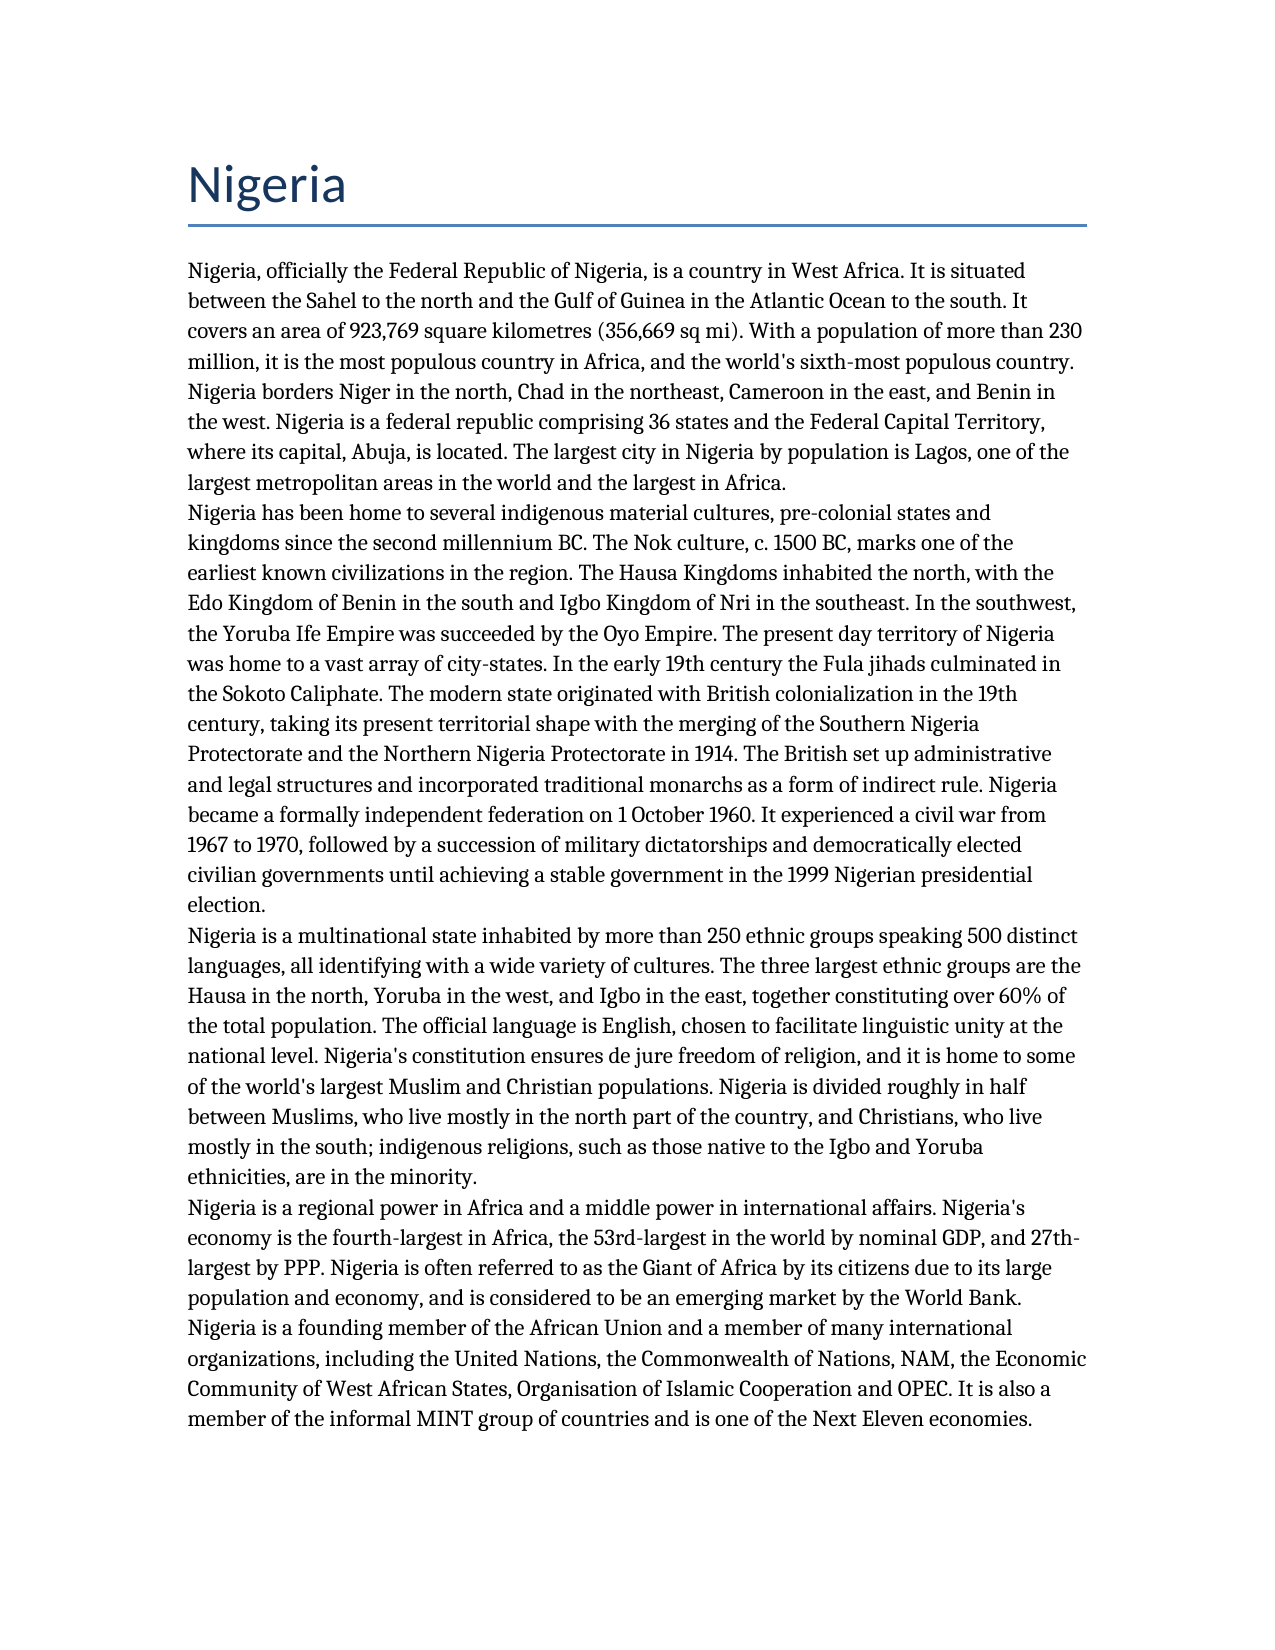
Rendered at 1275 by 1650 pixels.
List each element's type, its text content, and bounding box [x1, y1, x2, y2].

text Nigeria, officially the Federal Republic of Nigeria, is a country in West Africa. It is situated between the Sahel to the north and the Gulf of Guinea in the Atlantic Ocean to the south. It covers an area of 923,769 square kilometres (356,669 sq mi). With a population of more than 230 million, it is the most populous country in Africa, and the world's sixth-most populous country. Nigeria borders Niger in the north, Chad in the northeast, Cameroon in the east, and Benin in the west. Nigeria is a federal republic comprising 36 states and the Federal Capital Territory, where its capital, Abuja, is located. The largest city in Nigeria by population is Lagos, one of the largest metropolitan areas in the world and the largest in Africa. Nigeria has been home to several indigenous material cultures, pre-colonial states and kingdoms since the second millennium BC. The Nok culture, c. 1500 BC, marks one of the earliest known civilizations in the region. The Hausa Kingdoms inhabited the north, with the Edo Kingdom of Benin in the south and Igbo Kingdom of Nri in the southeast. In the southwest, the Yoruba Ife Empire was succeeded by the Oyo Empire. The present day territory of Nigeria was home to a vast array of city-states. In the early 19th century the Fula jihads culminated in the Sokoto Caliphate. The modern state originated with British colonialization in the 19th century, taking its present territorial shape with the merging of the Southern Nigeria Protectorate and the Northern Nigeria Protectorate in 1914. The British set up administrative and legal structures and incorporated traditional monarchs as a form of indirect rule. Nigeria became a formally independent federation on 1 October 1960. It experienced a civil war from 1967 to 1970, followed by a succession of military dictatorships and democratically elected civilian governments until achieving a stable government in the 1999 Nigerian presidential election. Nigeria is a multinational state inhabited by more than 250 ethnic groups speaking 500 distinct languages, all identifying with a wide variety of cultures. The three largest ethnic groups are the Hausa in the north, Yoruba in the west, and Igbo in the east, together constituting over 60% of the total population. The official language is English, chosen to facilitate linguistic unity at the national level. Nigeria's constitution ensures de jure freedom of religion, and it is home to some of the world's largest Muslim and Christian populations. Nigeria is divided roughly in half between Muslims, who live mostly in the north part of the country, and Christians, who live mostly in the south; indigenous religions, such as those native to the Igbo and Yoruba ethnicities, are in the minority. Nigeria is a regional power in Africa and a middle power in international affairs. Nigeria's economy is the fourth-largest in Africa, the 53rd-largest in the world by nominal GDP, and 27th-largest by PPP. Nigeria is often referred to as the Giant of Africa by its citizens due to its large population and economy, and is considered to be an emerging market by the World Bank. Nigeria is a founding member of the African Union and a member of many international organizations, including the United Nations, the Commonwealth of Nations, NAM, the Economic Community of West African States, Organisation of Islamic Cooperation and OPEC. It is also a member of the informal MINT group of countries and is one of the Next Eleven economies. [187, 258, 1087, 1432]
title Nigeria [187, 150, 1087, 227]
